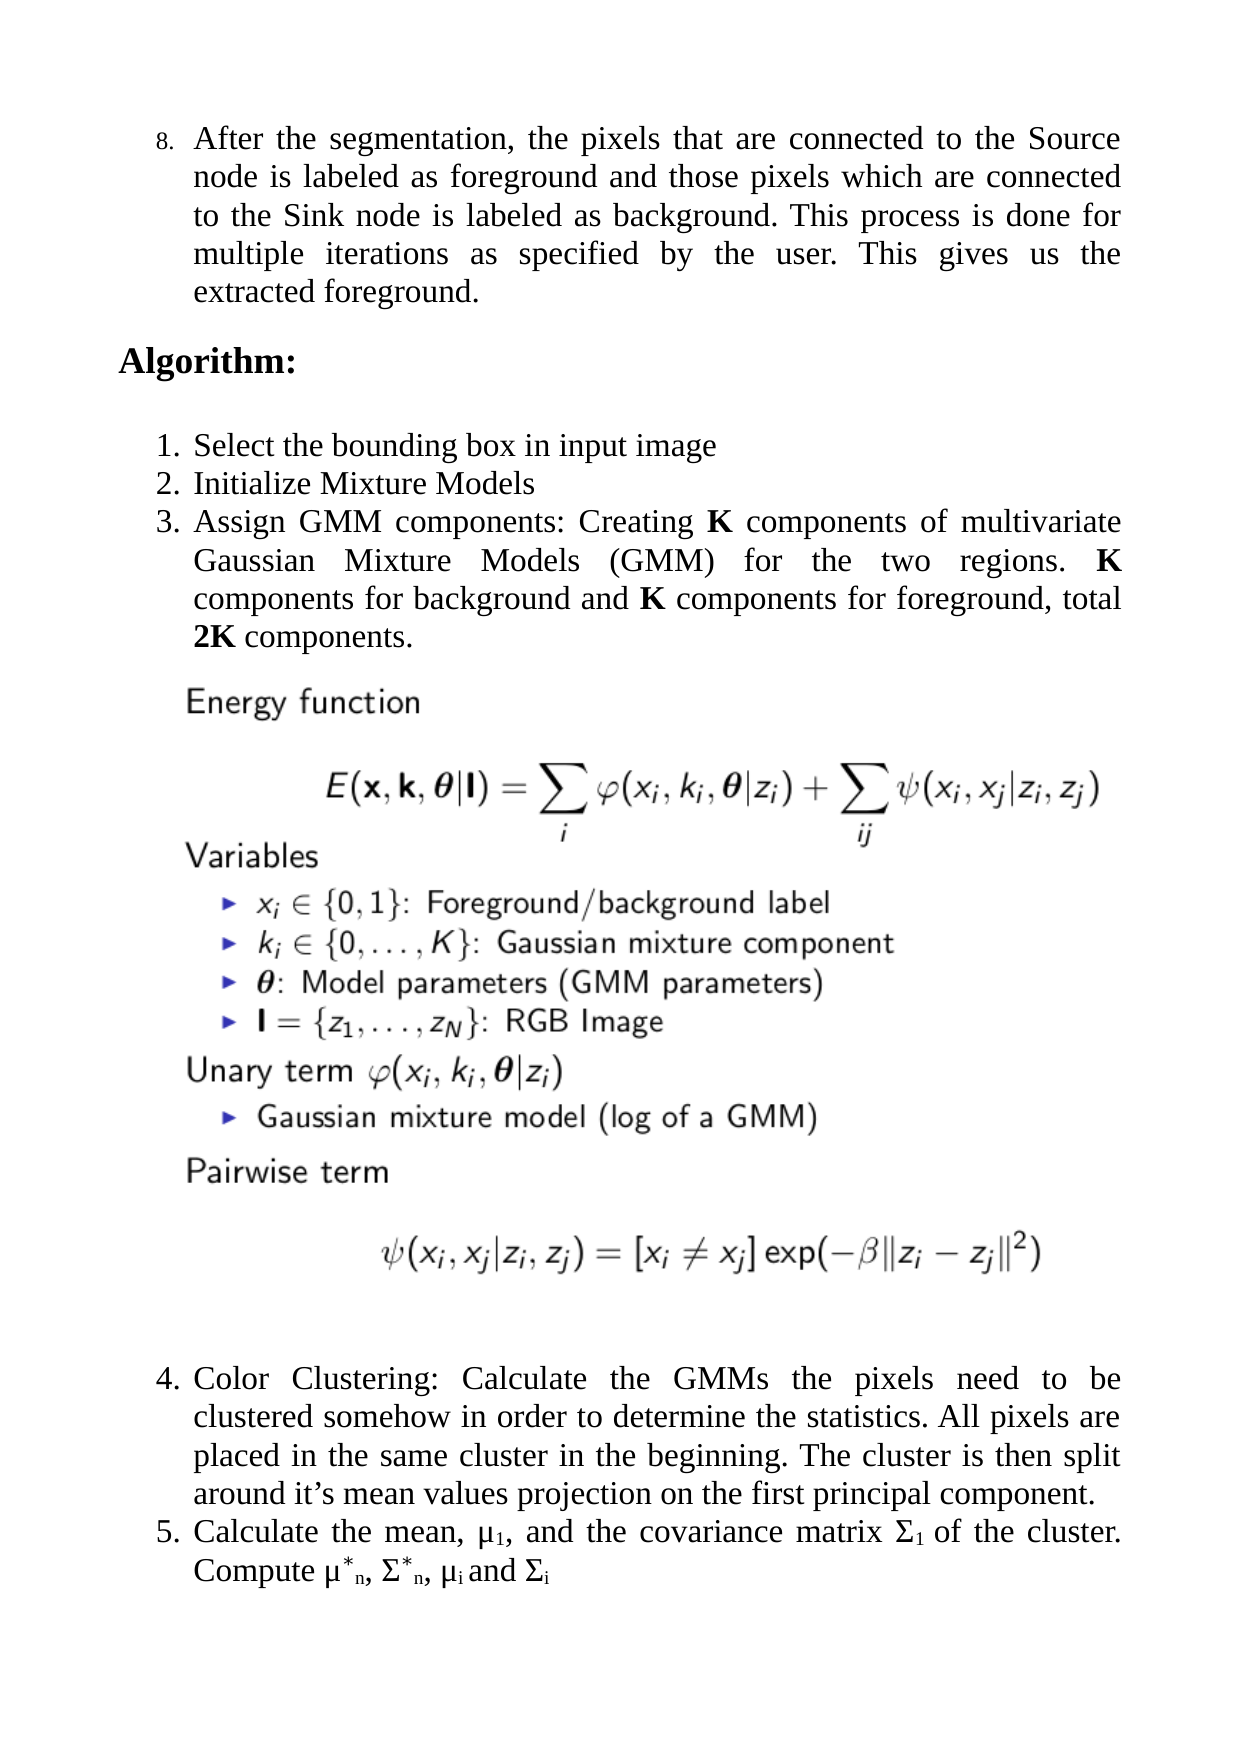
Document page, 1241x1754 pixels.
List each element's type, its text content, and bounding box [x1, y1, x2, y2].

list Initialize Mixture Models [156, 463, 1122, 501]
list Calculate the mean, μ1, and the covariance matrix Σ1 of the cluster. Compute μ∗n, Σ∗n, μi and Σi [156, 1511, 1122, 1588]
list Select the bounding box in input image [156, 425, 1122, 463]
list After the segmentation, the pixels that are connected to the Source node is labeled as foreground and those pixels which are connected to the Sink node is labeled as background. This process is done for multiple iterations as specified by the user. This gives us the extracted foreground. [156, 118, 1122, 310]
list Assign GMM components: Creating K components of multivariate Gaussian Mixture Models (GMM) for the two regions. K components for background and K components for foreground, total 2K components. [156, 501, 1122, 655]
text Algorithm: [118, 338, 1122, 382]
picture [176, 662, 1143, 1320]
list Color Clustering: Calculate the GMMs the pixels need to be clustered somehow in order to determine the statistics. All pixels are placed in the same cluster in the beginning. The cluster is then split around it’s mean values projection on the first principal component. [156, 1358, 1122, 1511]
